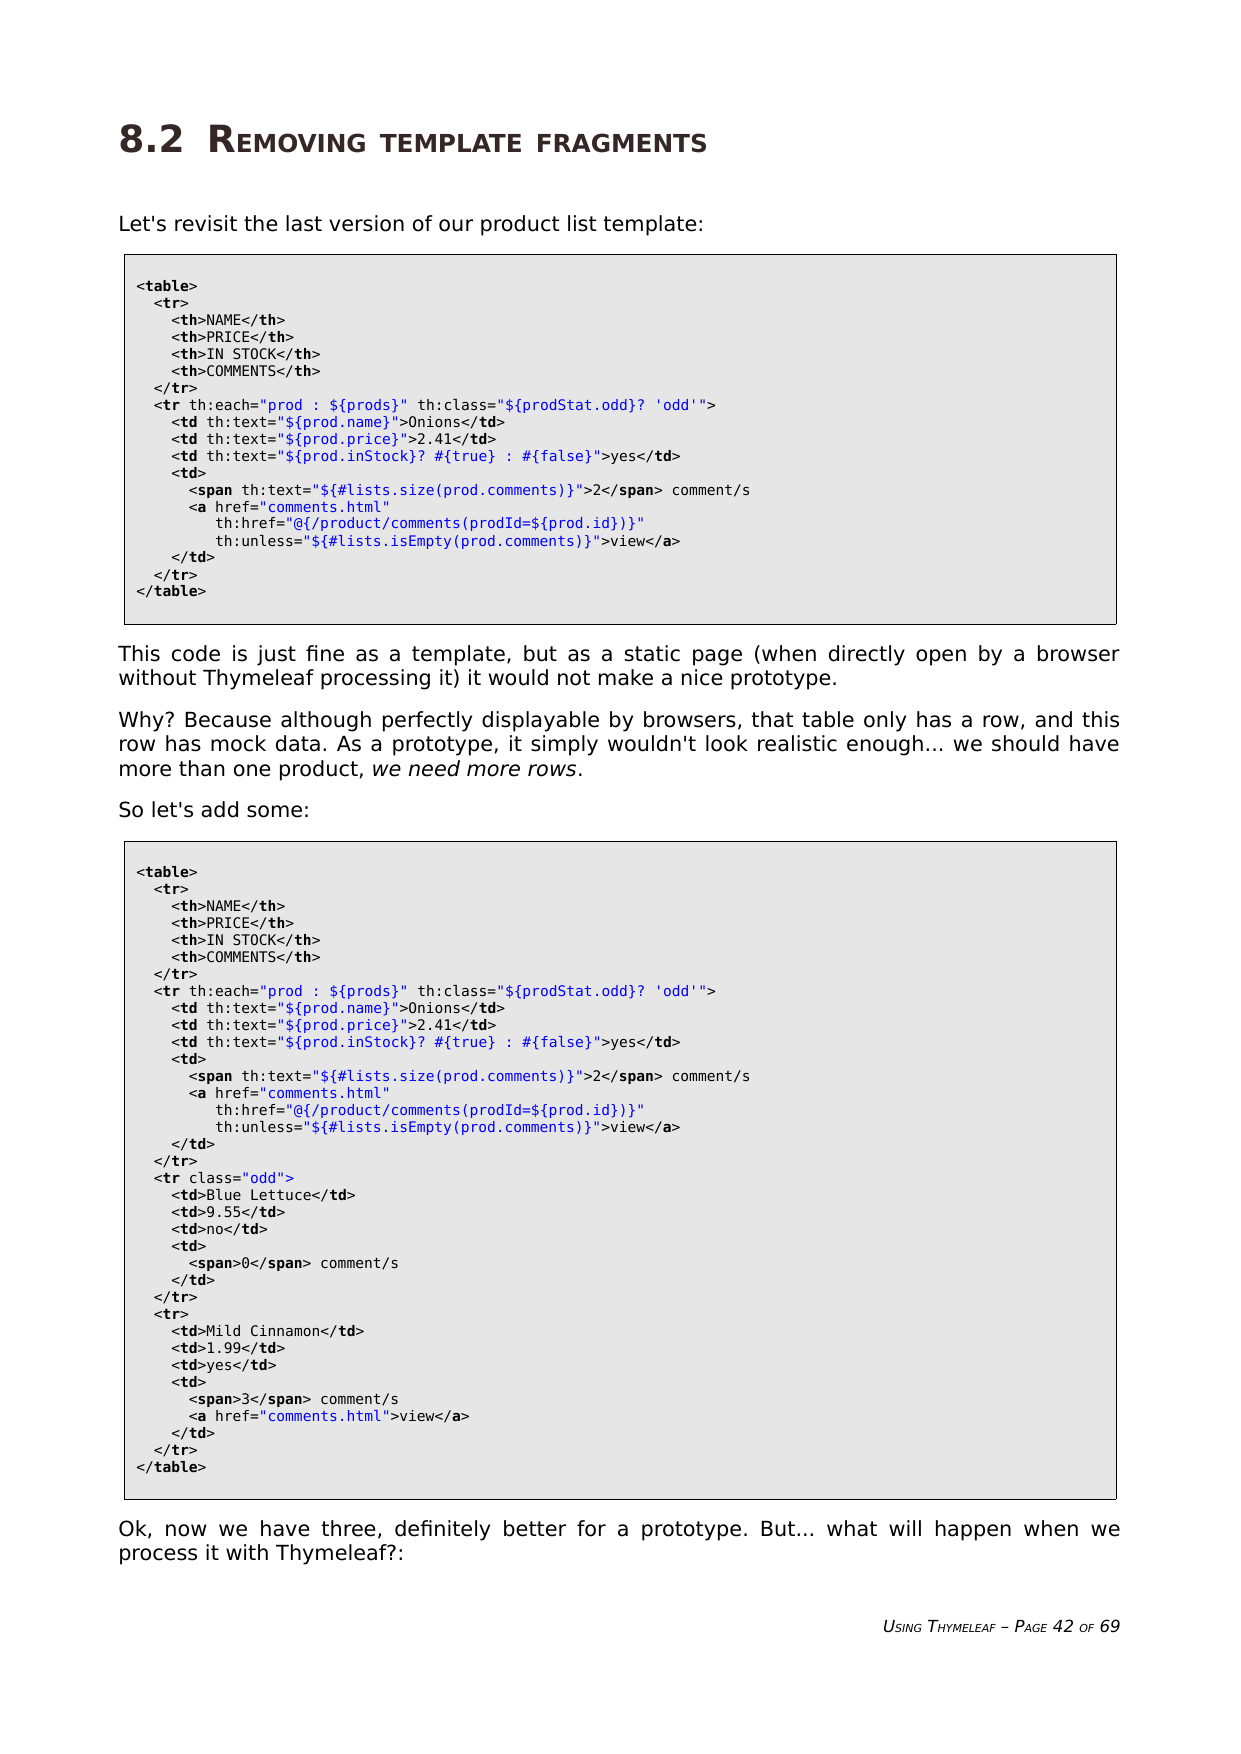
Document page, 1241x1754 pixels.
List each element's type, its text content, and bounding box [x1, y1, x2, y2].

text This code is just fine as a template, but as a static page (when directly open by a browser without Thymeleaf processing it) it would not make a nice prototype. [118, 642, 1122, 690]
subtitle Removing template fragments [118, 118, 1122, 162]
text Why? Because although perfectly displayable by browsers, that table only has a row, and this row has mock data. As a prototype, it simply wouldn't look realistic enough... we should have more than one product, we need more rows. [118, 708, 1122, 781]
text <table> <tr> <th>NAME</th> <th>PRICE</th> <th>IN STOCK</th> <th>COMMENTS</th> </tr> <tr th:each="prod : ${prods}" th:class="${prodStat.odd}? 'odd'"> <td th:text="${prod.name}">Onions</td> <td th:text="${prod.price}">2.41</td> <td th:text="${prod.inStock}? #{true} : #{false}">yes</td> <td> <span th:text="${#lists.size(prod.comments)}">2</span> comment/s <a href="comments.html" th:href="@{/product/comments(prodId=${prod.id})}" th:unless="${#lists.isEmpty(prod.comments)}">view</a> </td> </tr> <tr class="odd"> <td>Blue Lettuce</td> <td>9.55</td> <td>no</td> <td> <span>0</span> comment/s </td> </tr> <tr> <td>Mild Cinnamon</td> <td>1.99</td> <td>yes</td> <td> <span>3</span> comment/s <a href="comments.html">view</a> </td> </tr> </table> [125, 842, 1116, 1499]
text So let's add some: [118, 798, 1122, 823]
text <table> <tr> <th>NAME</th> <th>PRICE</th> <th>IN STOCK</th> <th>COMMENTS</th> </tr> <tr th:each="prod : ${prods}" th:class="${prodStat.odd}? 'odd'"> <td th:text="${prod.name}">Onions</td> <td th:text="${prod.price}">2.41</td> <td th:text="${prod.inStock}? #{true} : #{false}">yes</td> <td> <span th:text="${#lists.size(prod.comments)}">2</span> comment/s <a href="comments.html" th:href="@{/product/comments(prodId=${prod.id})}" th:unless="${#lists.isEmpty(prod.comments)}">view</a> </td> </tr> </table> [125, 255, 1116, 624]
text Let's revisit the last version of our product list template: [118, 212, 1122, 236]
text Ok, now we have three, definitely better for a prototype. But... what will happen when we process it with Thymeleaf?: [118, 1517, 1122, 1566]
